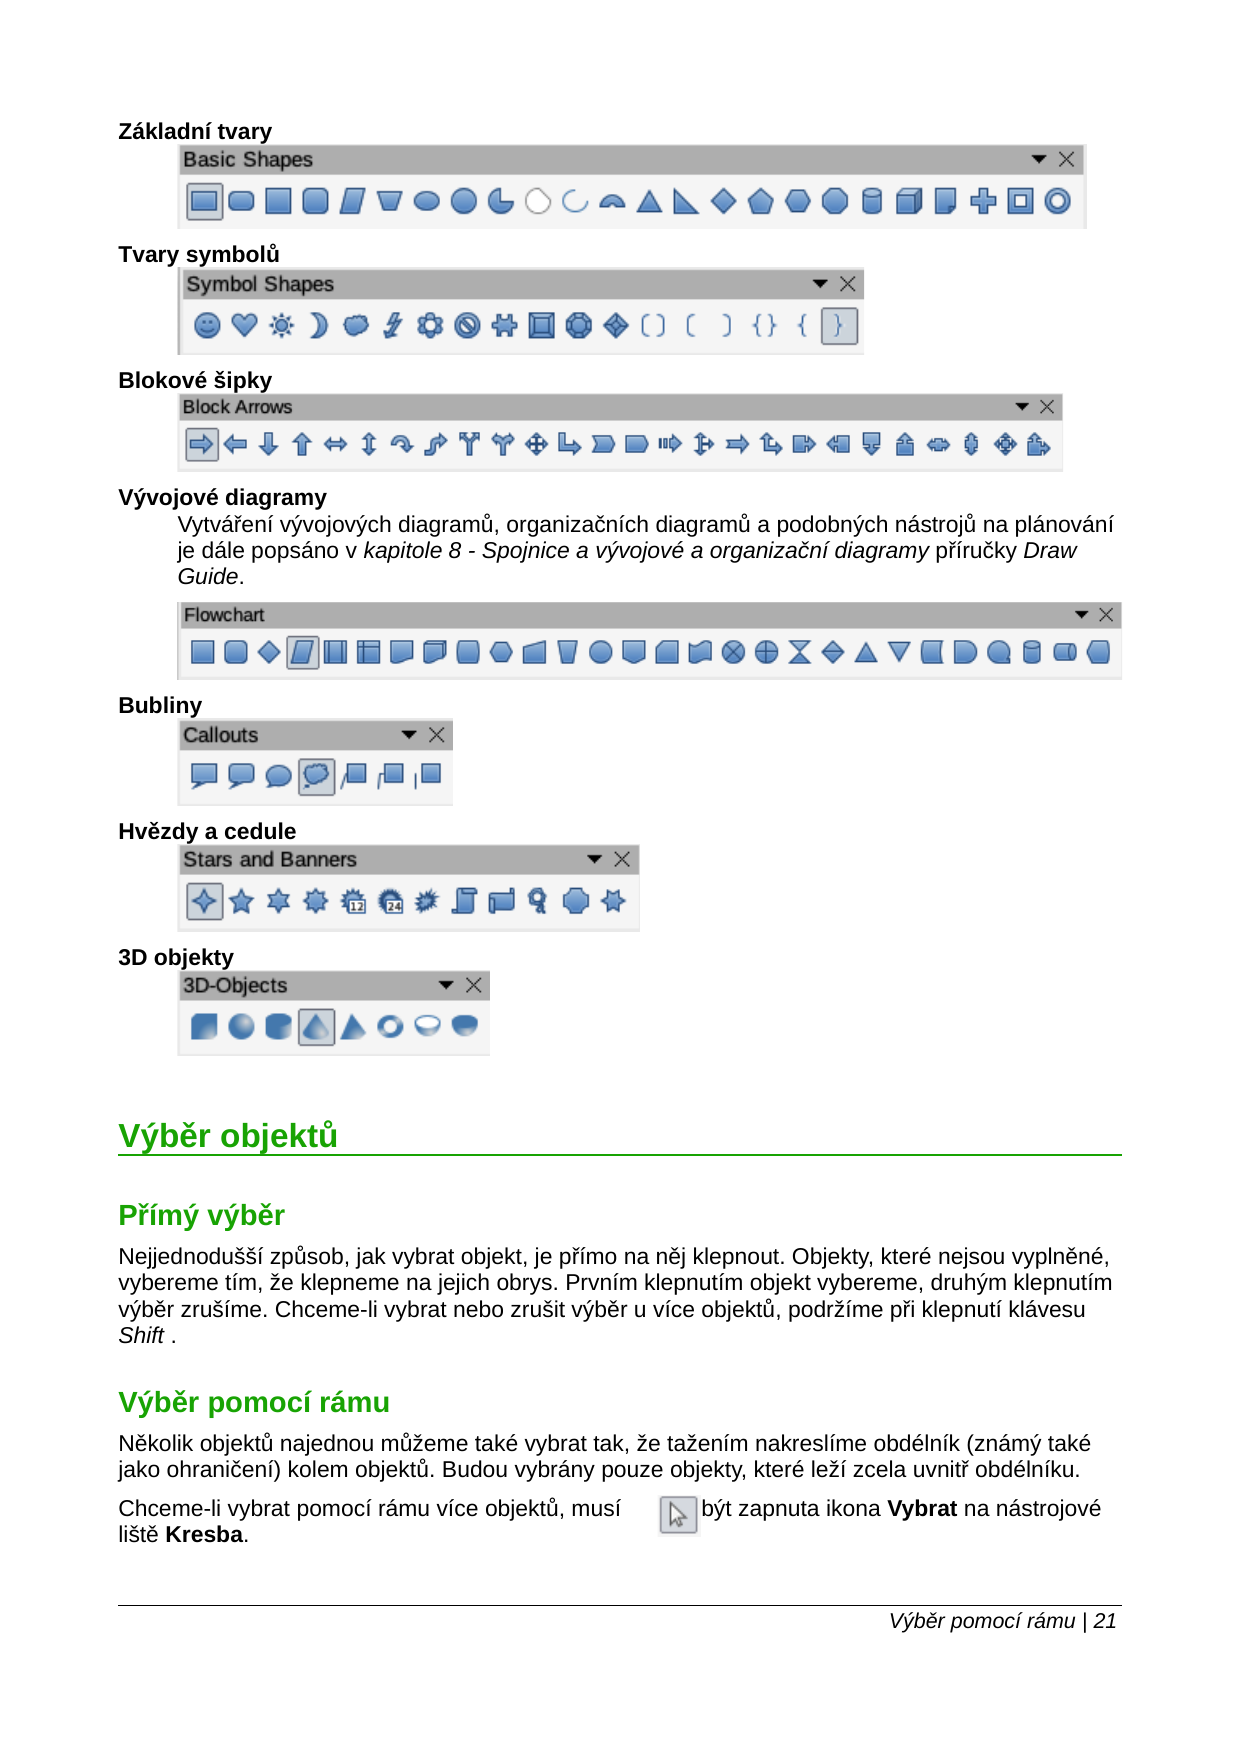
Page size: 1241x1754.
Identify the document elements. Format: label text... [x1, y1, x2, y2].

text Hvězdy a cedule [118, 818, 1122, 844]
subtitle Přímý výběr [118, 1198, 1122, 1231]
picture [177, 844, 640, 932]
picture [177, 718, 453, 806]
text Vývojové diagramy [118, 484, 1122, 511]
picture [177, 970, 490, 1056]
picture [177, 393, 1064, 472]
text Vytváření vývojových diagramů, organizačních diagramů a podobných nástrojů na plánování je dále popsáno v kapitole 8 - Spojnice a vývojové a organizační diagramy příručky Draw Guide. [177, 511, 1122, 589]
list 3D objekty [118, 944, 1122, 971]
subtitle Výběr objektů [118, 1116, 1122, 1154]
text Bubliny [118, 692, 1122, 719]
text Několik objektů najednou můžeme také vybrat tak, že tažením nakreslíme obdélník (známý také jako ohraničení) kolem objektů. Budou vybrány pouze objekty, které leží zcela uvnitř obdélníku. [118, 1430, 1122, 1483]
picture [177, 602, 1123, 680]
text Nejjednodušší způsob, jak vybrat objekt, je přímo na něj klepnout. Objekty, které nejsou vyplněné, vybereme tím, že klepneme na jejich obrys. Prvním klepnutím objekt vybereme, druhým klepnutím výběr zrušíme. Chceme-li vybrat nebo zrušit výběr u více objektů, podržíme při klepnutí klávesu Shift . [118, 1243, 1122, 1348]
text Chceme-li vybrat pomocí rámu více objektů, musí být zapnuta ikona Vybrat na nástrojové liště Kresba. [118, 1495, 1122, 1548]
picture [657, 1495, 701, 1537]
text Blokové šipky [118, 367, 1122, 393]
text Tvary symbolů [118, 241, 1122, 267]
text Základní tvary [118, 118, 1122, 144]
picture [177, 267, 865, 355]
subtitle Výběr pomocí rámu [118, 1384, 1122, 1418]
picture [177, 144, 1087, 229]
